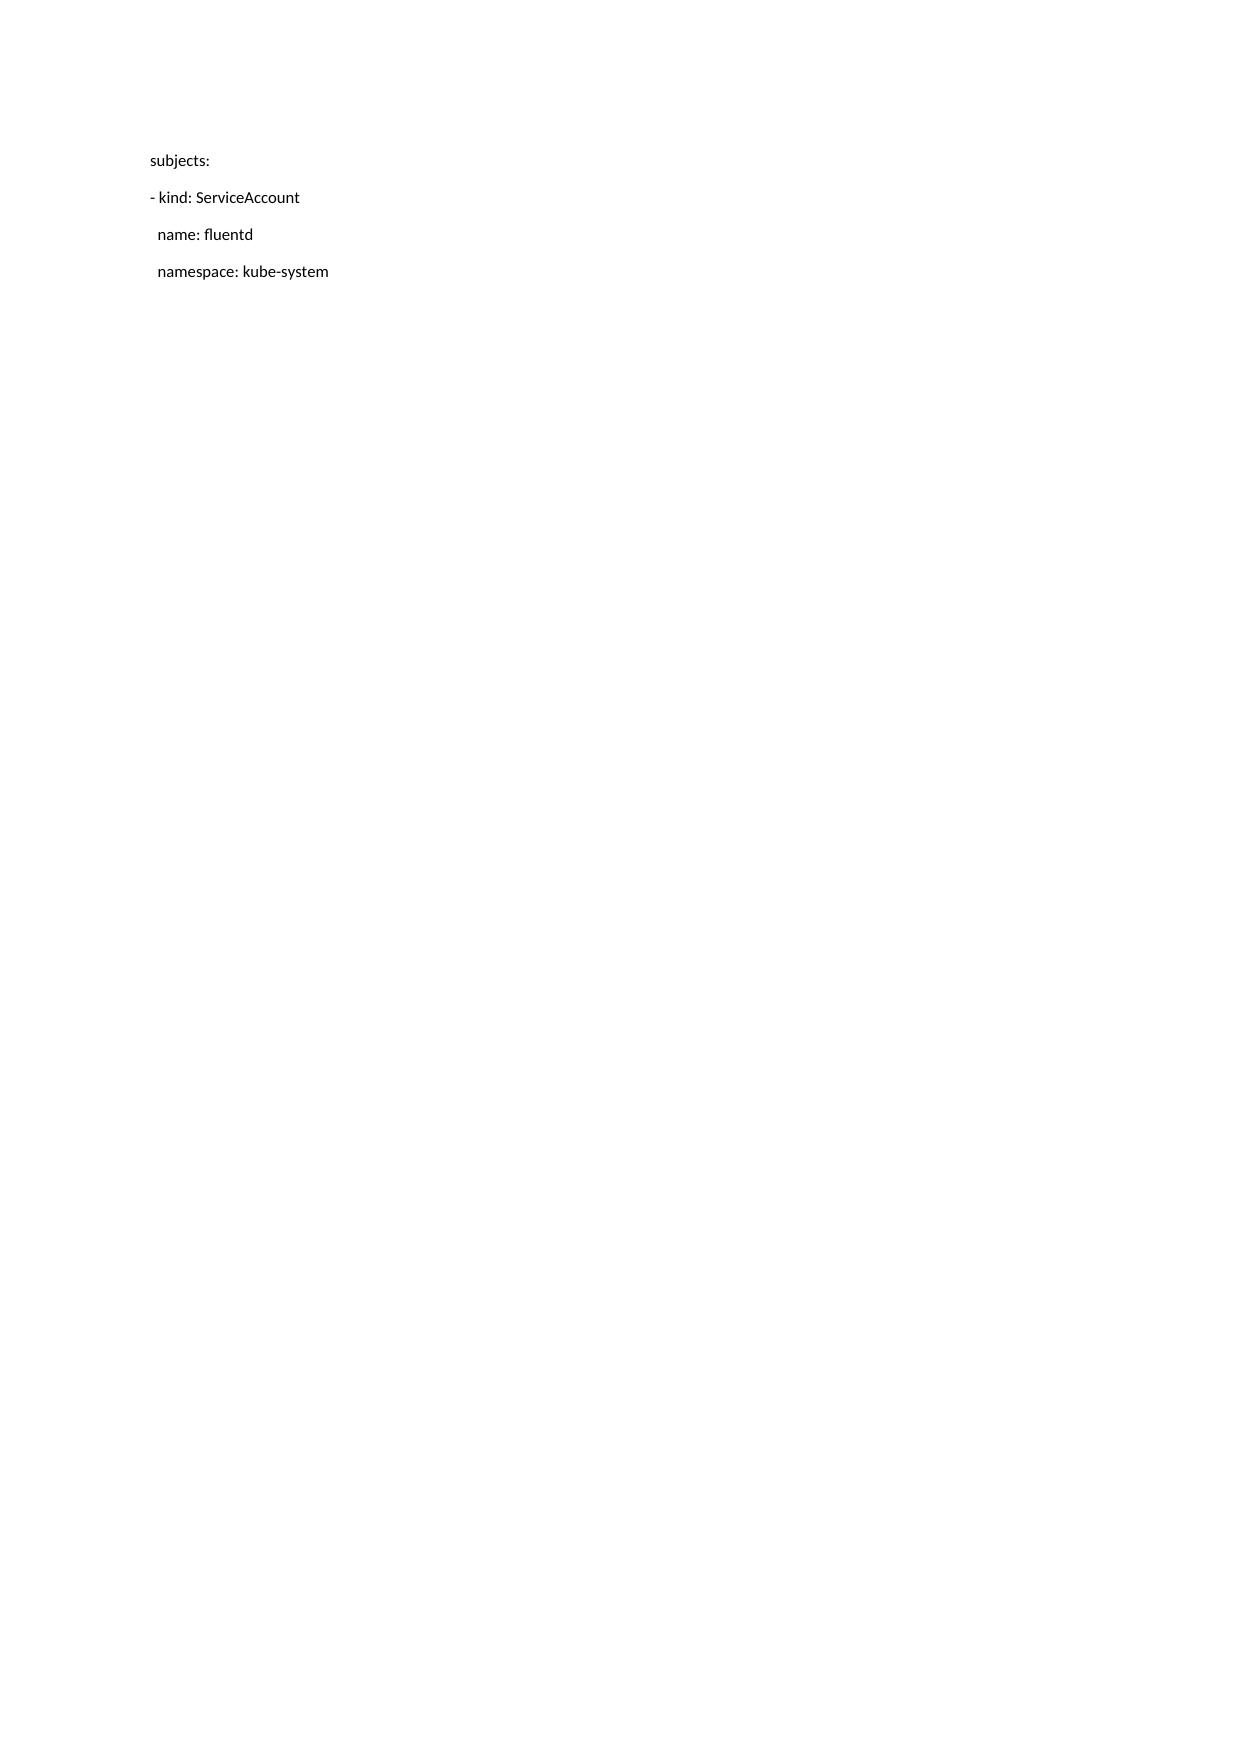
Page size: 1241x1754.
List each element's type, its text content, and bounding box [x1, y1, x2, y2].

text - kind: ServiceAccount [150, 187, 1090, 207]
text subjects: [150, 150, 1090, 170]
text namespace: kube-system [150, 261, 1090, 281]
text name: fluentd [150, 224, 1090, 244]
